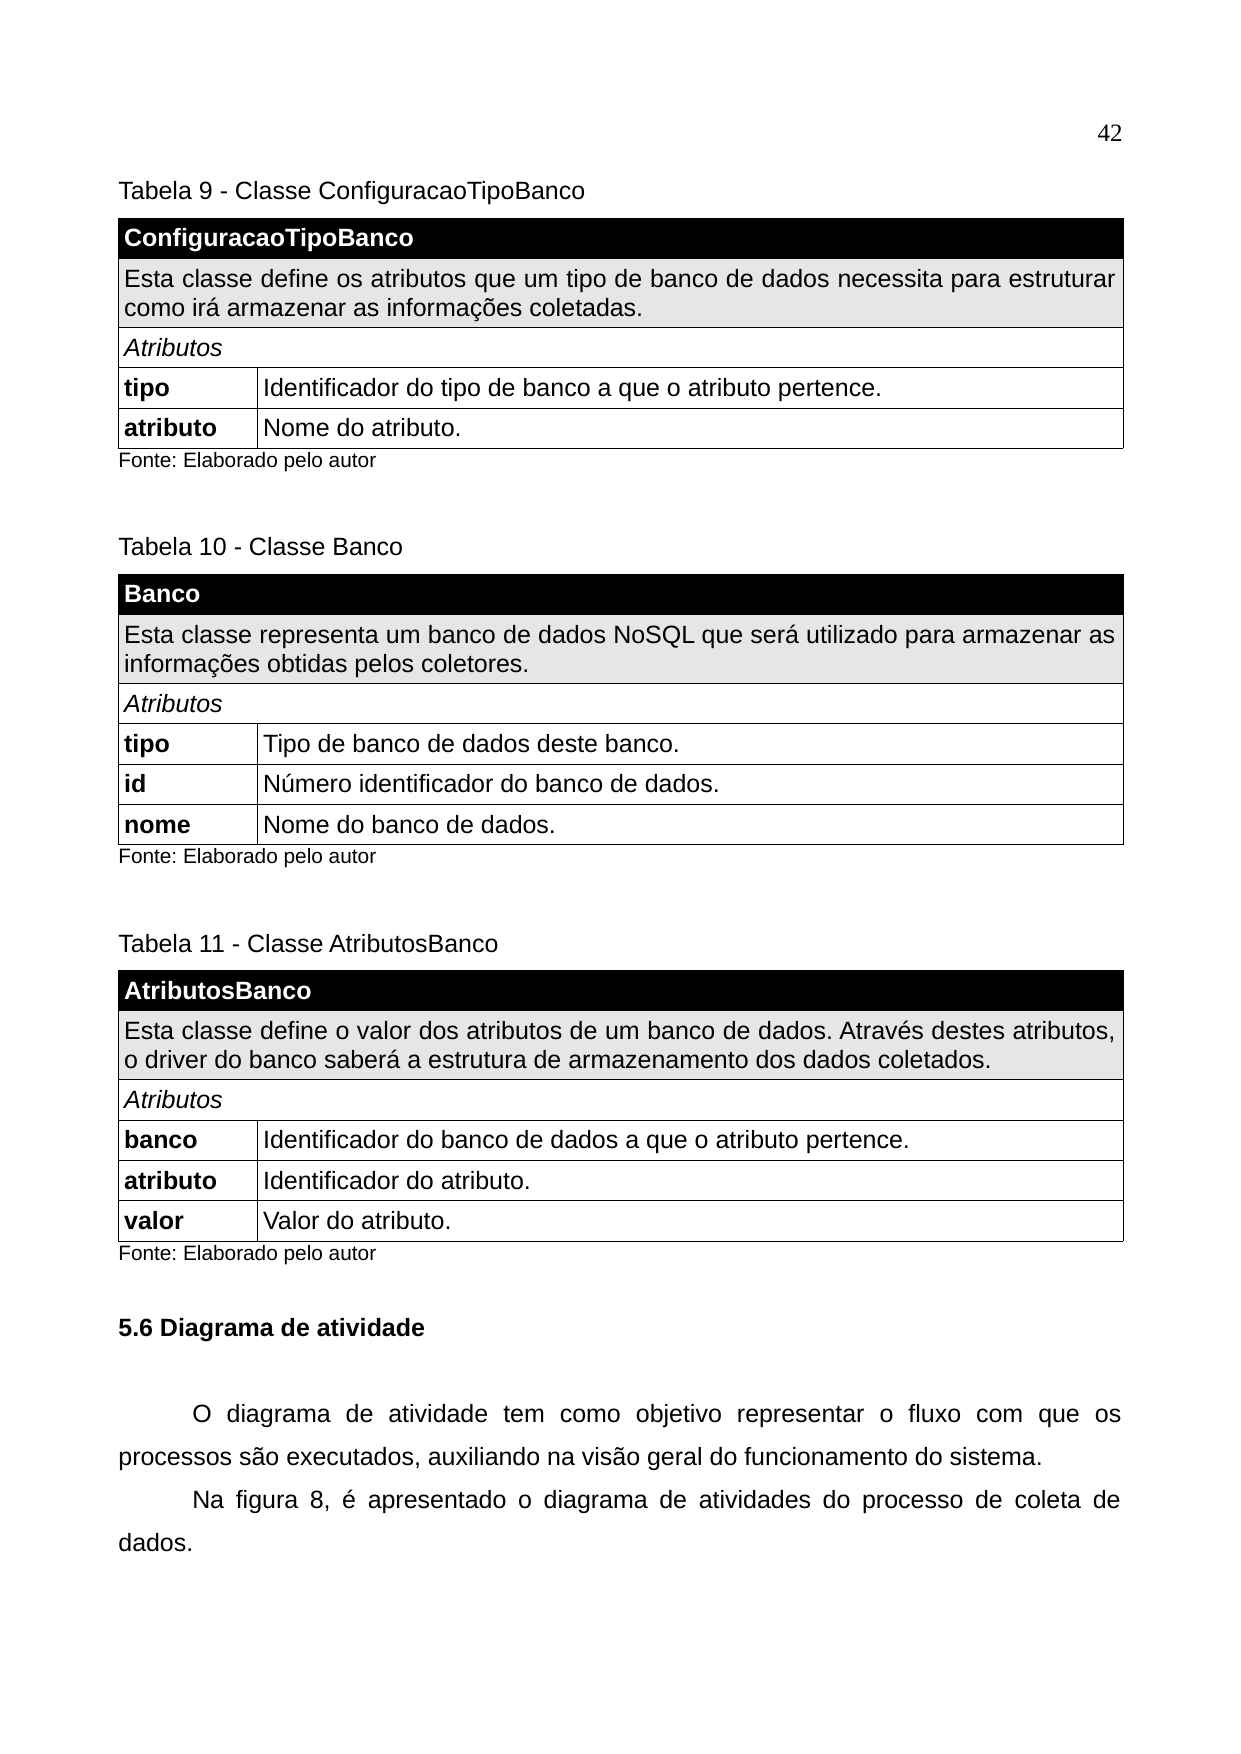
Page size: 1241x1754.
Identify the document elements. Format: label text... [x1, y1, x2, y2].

text Tabela 11 - Classe AtributosBanco [118, 929, 1122, 957]
text Tabela 9 - Classe ConfiguracaoTipoBanco [118, 176, 1122, 205]
table_cell tipo [119, 724, 257, 764]
table_cell Número identificador do banco de dados. [258, 765, 1123, 804]
table_cell Valor do atributo. [258, 1201, 1123, 1241]
table_cell Nome do banco de dados. [258, 805, 1123, 844]
text Fonte: Elaborado pelo autor [118, 845, 1122, 868]
table_header Banco [119, 575, 1123, 614]
table_cell valor [119, 1201, 257, 1241]
table_cell nome [119, 805, 257, 844]
table_cell Esta classe define o valor dos atributos de um banco de dados. Através destes atributos, o driver do banco saberá a estrutura de armazenamento dos dados coletados. [119, 1011, 1123, 1079]
table_header ConfiguracaoTipoBanco [119, 219, 1123, 258]
table_cell Atributos [119, 1080, 1123, 1120]
table_cell Esta classe representa um banco de dados NoSQL que será utilizado para armazenar as informações obtidas pelos coletores. [119, 615, 1123, 683]
table_cell tipo [119, 368, 257, 408]
text Tabela 10 - Classe Banco [118, 532, 1122, 561]
table_cell Atributos [119, 684, 1123, 723]
table_cell Identificador do banco de dados a que o atributo pertence. [258, 1121, 1123, 1160]
text Fonte: Elaborado pelo autor [118, 1242, 1122, 1265]
table_cell Esta classe define os atributos que um tipo de banco de dados necessita para estruturar como irá armazenar as informações coletadas. [119, 259, 1123, 327]
table_cell id [119, 765, 257, 804]
table_header AtributosBanco [119, 971, 1123, 1010]
table_cell banco [119, 1121, 257, 1160]
table_cell atributo [119, 409, 257, 448]
text Fonte: Elaborado pelo autor [118, 449, 1122, 472]
text Na figura 8, é apresentado o diagrama de atividades do processo de coleta de dados. [118, 1485, 1122, 1557]
table_cell Identificador do atributo. [258, 1161, 1123, 1200]
table_cell Tipo de banco de dados deste banco. [258, 724, 1123, 764]
table_cell Atributos [119, 328, 1123, 367]
text 5.6 Diagrama de atividade [118, 1313, 1122, 1341]
table_cell Identificador do tipo de banco a que o atributo pertence. [258, 368, 1123, 408]
table_cell atributo [119, 1161, 257, 1200]
table_cell Nome do atributo. [258, 409, 1123, 448]
text O diagrama de atividade tem como objetivo representar o fluxo com que os processos são executados, auxiliando na visão geral do funcionamento do sistema. [118, 1399, 1122, 1471]
